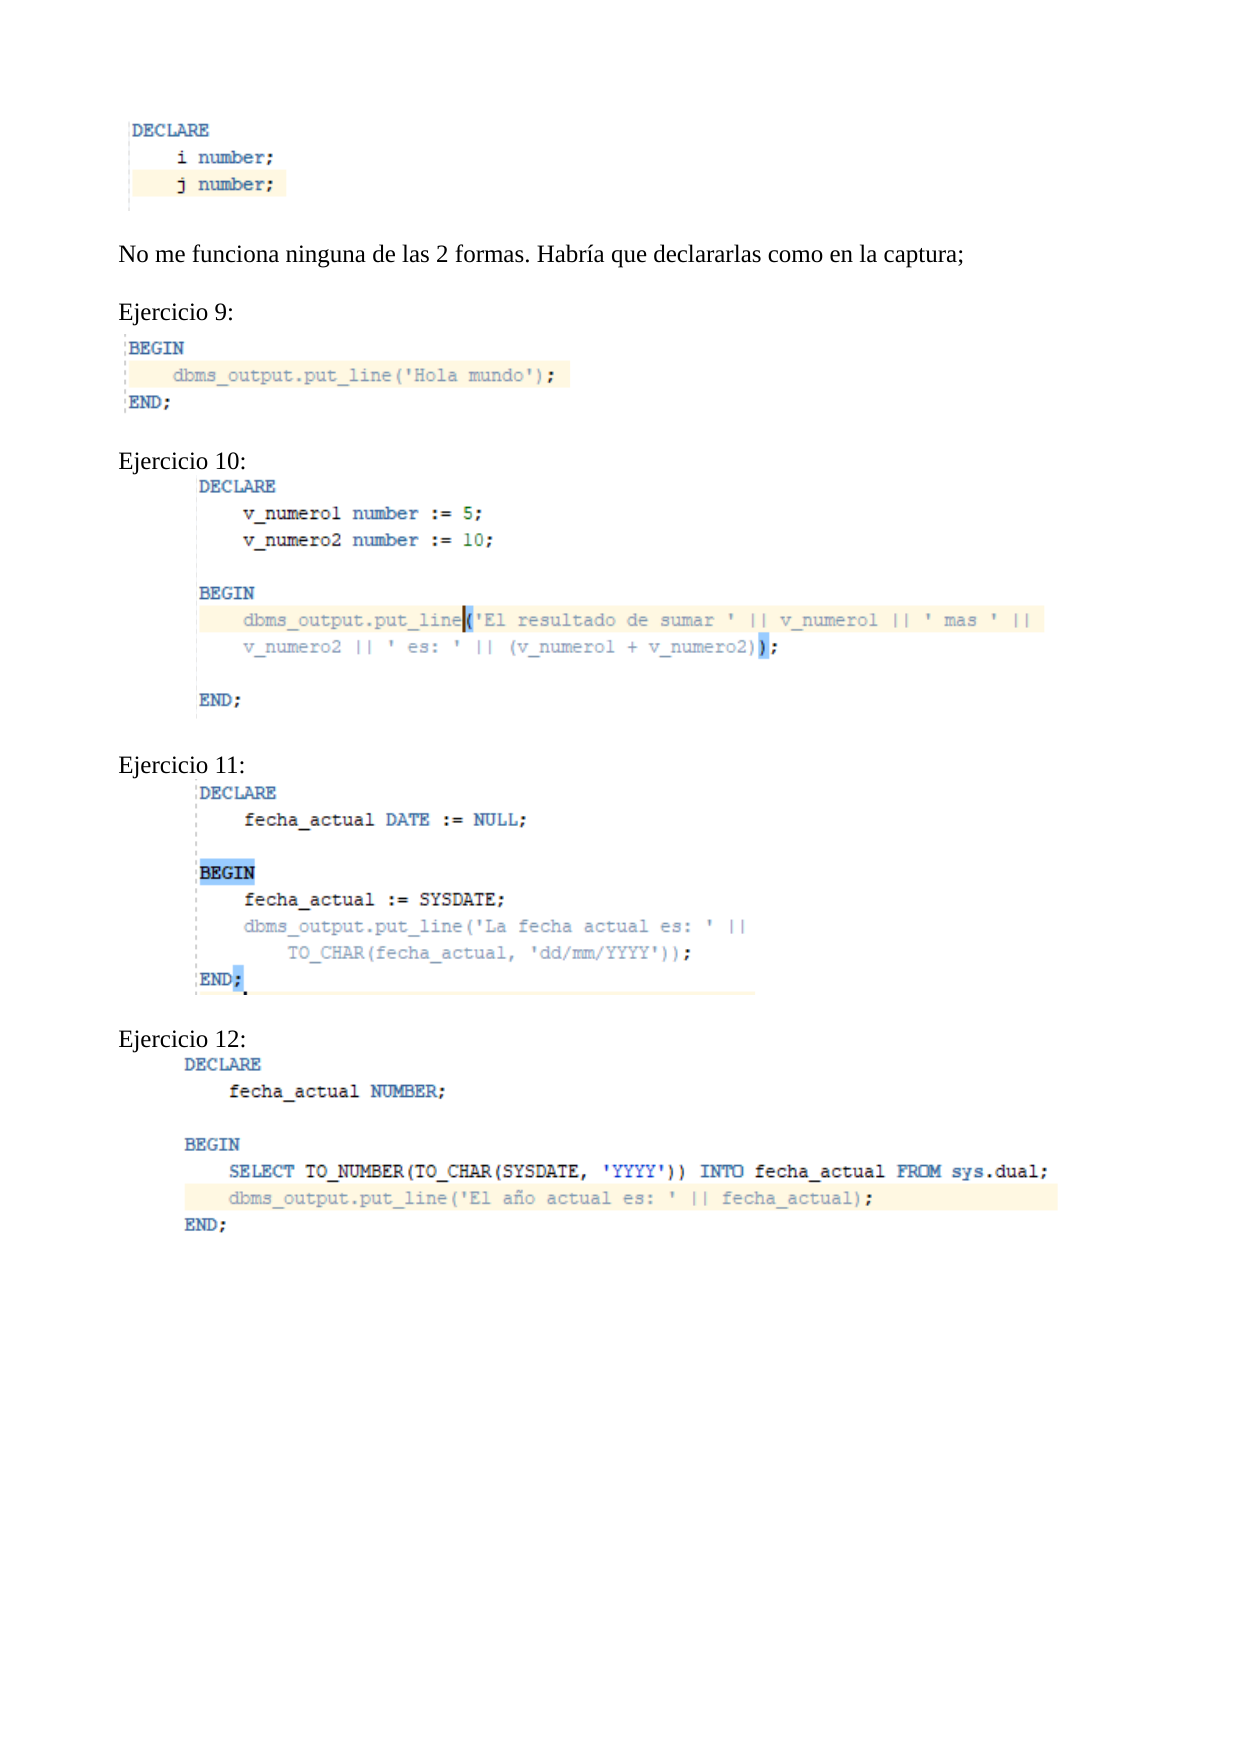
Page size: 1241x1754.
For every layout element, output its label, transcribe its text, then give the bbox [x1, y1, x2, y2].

picture [182, 1052, 1058, 1253]
text Ejercicio 9: [118, 297, 1122, 325]
text No me funciona ninguna de las 2 formas. Habría que declararlas como en la captura; [118, 239, 1122, 268]
picture [196, 475, 1045, 722]
text Ejercicio 10: [118, 446, 1122, 475]
picture [194, 779, 756, 995]
text Ejercicio 11: [118, 751, 1122, 779]
text Ejercicio 12: [118, 1024, 1122, 1052]
picture [123, 334, 571, 418]
picture [128, 121, 287, 211]
